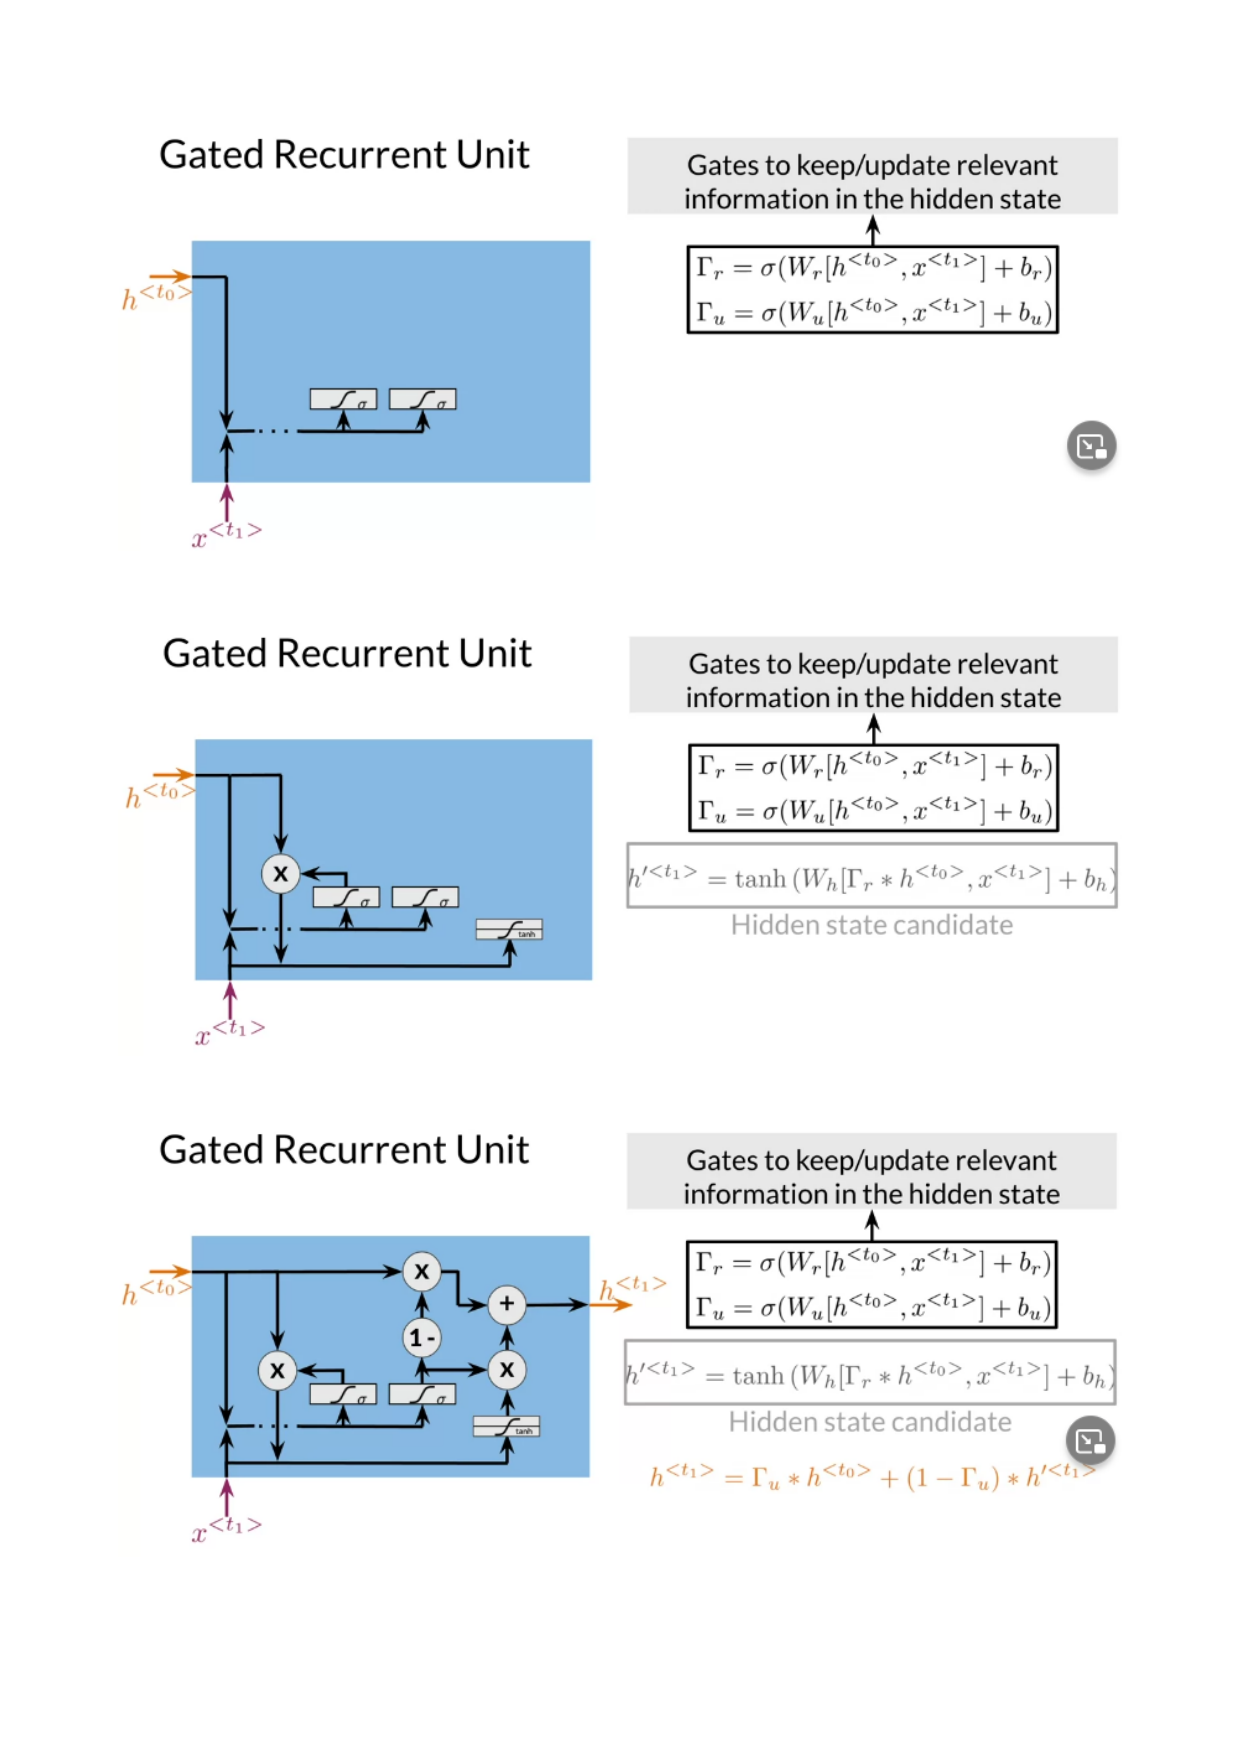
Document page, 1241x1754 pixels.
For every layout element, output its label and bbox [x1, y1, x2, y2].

picture [118, 1112, 1123, 1557]
picture [118, 118, 1123, 551]
picture [118, 607, 1123, 1056]
